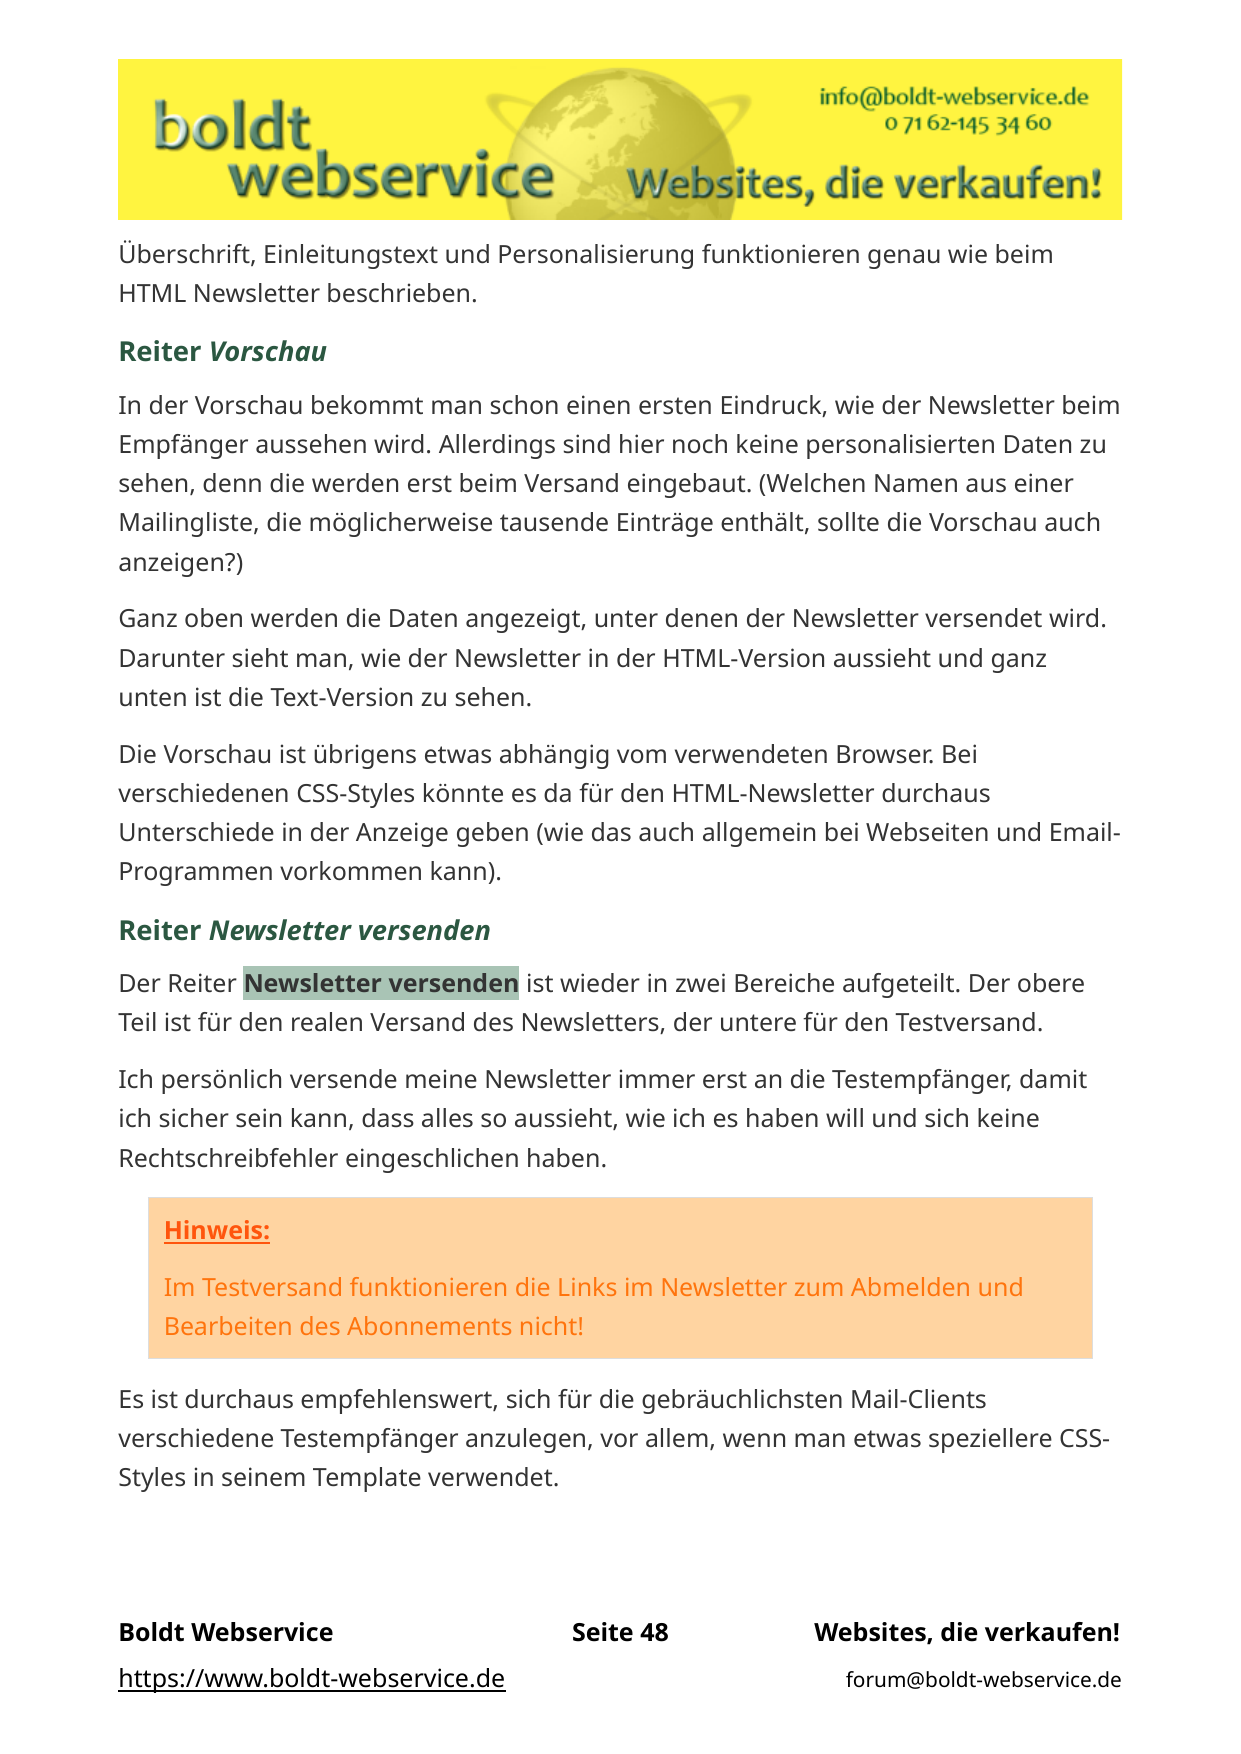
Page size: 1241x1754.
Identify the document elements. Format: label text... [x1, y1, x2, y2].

text Hinweis: [149, 1198, 1092, 1247]
text Ganz oben werden die Daten angezeigt, unter denen der Newsletter versendet wird. Darunter sieht man, wie der Newsletter in der HTML-Version aussieht und ganz unten ist die Text-Version zu sehen. [118, 601, 1122, 713]
text In der Vorschau bekommt man schon einen ersten Eindruck, wie der Newsletter beim Empfänger aussehen wird. Allerdings sind hier noch keine personalisierten Daten zu sehen, denn die werden erst beim Versand eingebaut. (Welchen Namen aus einer Mailingliste, die möglicherweise tausende Einträge enthält, sollte die Vorschau auch anzeigen?) [118, 387, 1122, 578]
text Es ist durchaus empfehlenswert, sich für die gebräuchlichsten Mail-Clients verschiedene Testempfänger anzulegen, vor allem, wenn man etwas speziellere CSS-Styles in seinem Template verwendet. [118, 1382, 1122, 1494]
text Überschrift, Einleitungstext und Personalisierung funktionieren genau wie beim HTML Newsletter beschrieben. [118, 236, 1122, 309]
subtitle Reiter Newsletter versenden [118, 911, 1122, 948]
subtitle Reiter Vorschau [118, 332, 1122, 370]
text Ich persönlich versende meine Newsletter immer erst an die Testempfänger, damit ich sicher sein kann, dass alles so aussieht, wie ich es haben will und sich keine Rechtschreibfehler eingeschlichen haben. [118, 1062, 1122, 1174]
text Im Testversand funktionieren die Links im Newsletter zum Abmelden und Bearbeiten des Abonnements nicht! [149, 1254, 1092, 1358]
picture [118, 59, 1123, 220]
text Die Vorschau ist übrigens etwas abhängig vom verwendeten Browser. Bei verschiedenen CSS-Styles könnte es da für den HTML-Newsletter durchaus Unterschiede in der Anzeige geben (wie das auch allgemein bei Webseiten und Email-Programmen vorkommen kann). [118, 736, 1122, 888]
text Der Reiter Newsletter versenden ist wieder in zwei Bereiche aufgeteilt. Der obere Teil ist für den realen Versand des Newsletters, der untere für den Testversand. [118, 966, 1122, 1039]
